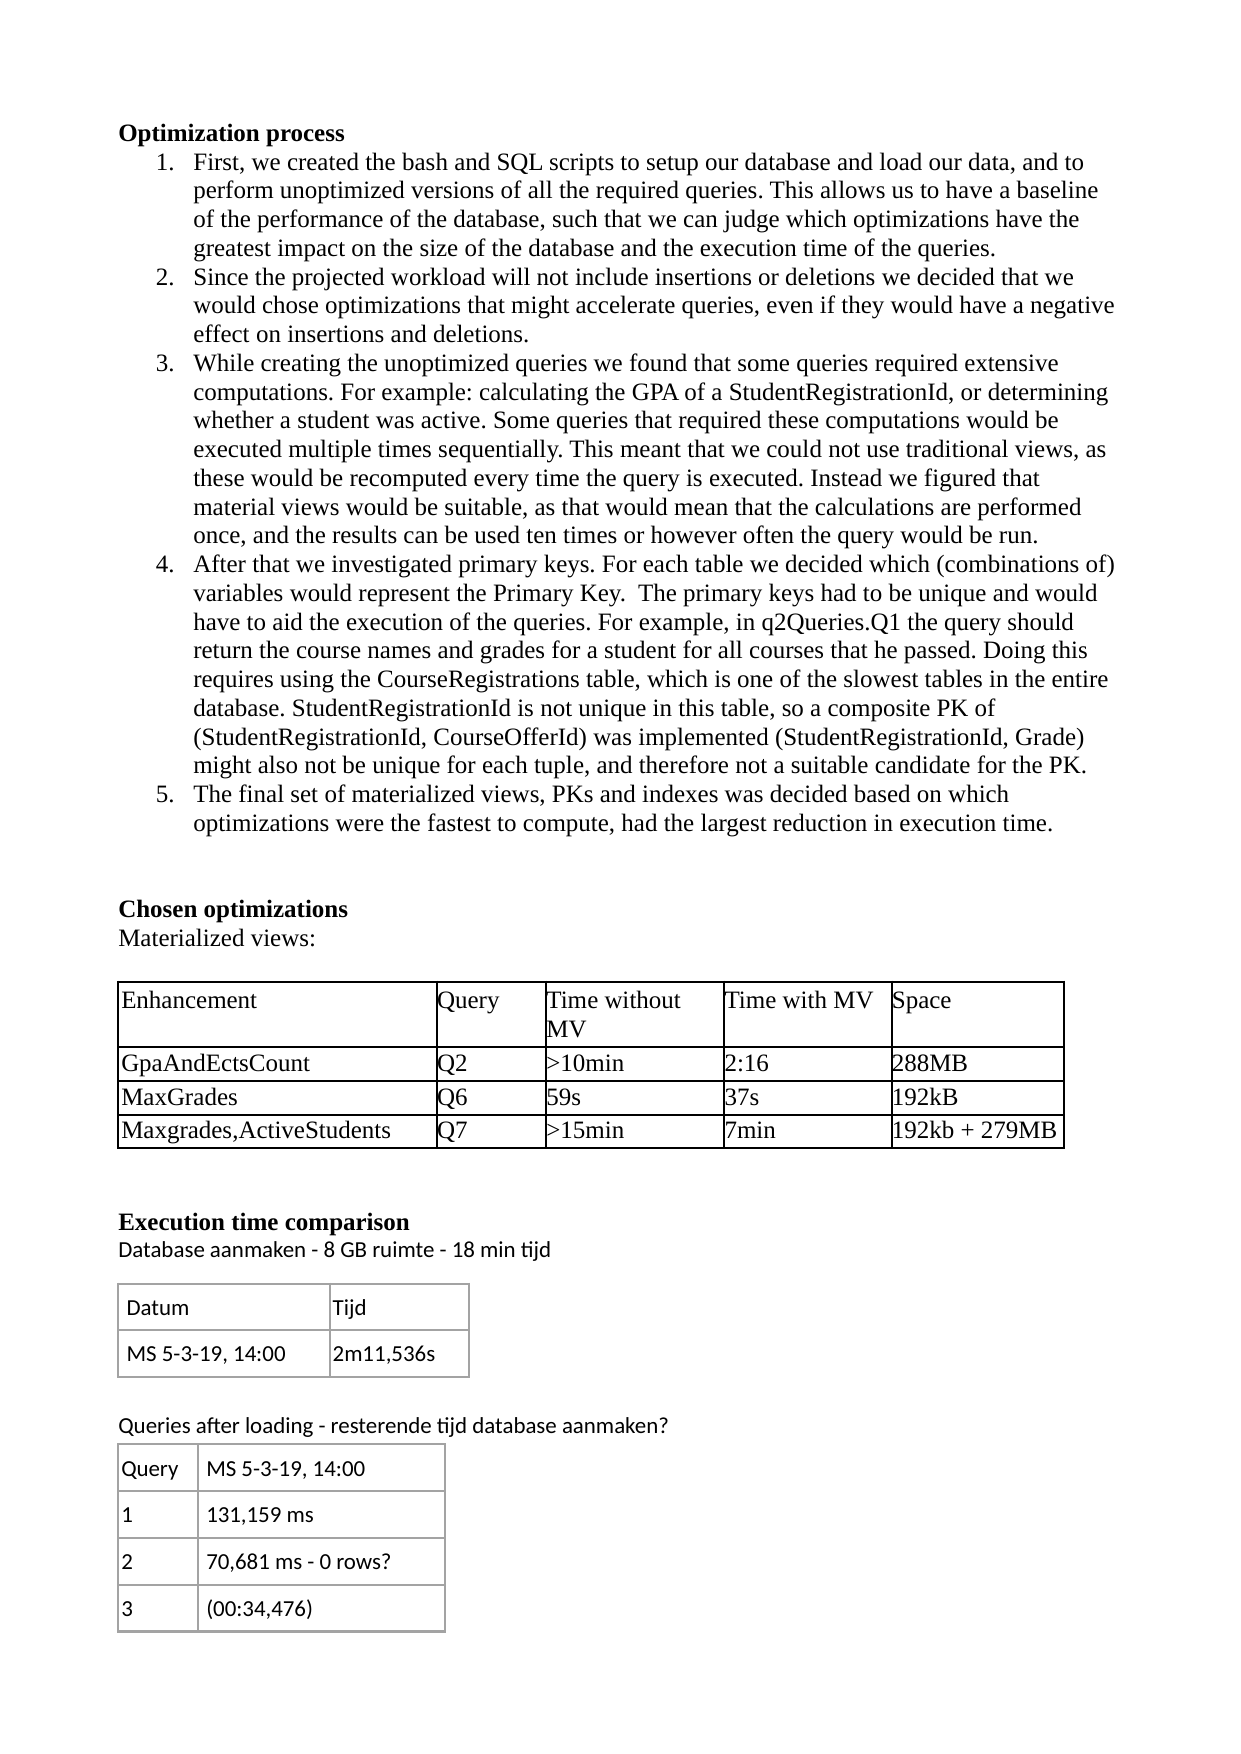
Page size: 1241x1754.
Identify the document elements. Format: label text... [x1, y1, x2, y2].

table_cell 131,159 ms [199, 1492, 444, 1537]
table_cell 1 [119, 1492, 197, 1537]
table_cell >10min [547, 1048, 723, 1080]
table_cell Maxgrades,ActiveStudents [119, 1116, 436, 1147]
table_cell Q7 [438, 1116, 545, 1147]
table_cell (00:34,476) [199, 1586, 444, 1630]
list After that we investigated primary keys. For each table we decided which (combinations of) variables would represent the Primary Key. The primary keys had to be unique and would have to aid the execution of the queries. For example, in q2Queries.Q1 the query should return the course names and grades for a student for all courses that he passed. Doing this requires using the CourseRegistrations table, which is one of the slowest tables in the entire database. StudentRegistrationId is not unique in this table, so a composite PK of (StudentRegistrationId, CourseOfferId) was implemented (StudentRegistrationId, Grade) might also not be unique for each tuple, and therefore not a suitable candidate for the PK. [156, 549, 1122, 779]
text Materialized views: [118, 923, 1122, 952]
table_cell 288MB [893, 1048, 1063, 1080]
table_cell >15min [547, 1116, 723, 1147]
table_header Tijd [331, 1285, 468, 1329]
table_cell 2:16 [725, 1048, 891, 1080]
table_header Time without MV [547, 983, 723, 1046]
table_header Enhancement [119, 983, 436, 1046]
table_header Time with MV [725, 983, 891, 1046]
table_cell 3 [119, 1586, 197, 1630]
text Queries after loading - resterende tijd database aanmaken? [118, 1411, 1122, 1439]
text Optimization process [118, 118, 1122, 147]
list First, we created the bash and SQL scripts to setup our database and load our data, and to perform unoptimized versions of all the required queries. This allows us to have a baseline of the performance of the database, such that we can judge which optimizations have the greatest impact on the size of the database and the execution time of the queries. [156, 147, 1122, 262]
table_cell Q6 [438, 1082, 545, 1113]
list The final set of materialized views, PKs and indexes was decided based on which optimizations were the fastest to compute, had the largest reduction in execution time. [156, 779, 1122, 837]
text Chosen optimizations [118, 894, 1122, 923]
table_cell Q2 [438, 1048, 545, 1080]
table_header Query [119, 1445, 197, 1490]
text Execution time comparison [118, 1207, 1122, 1236]
table_cell 37s [725, 1082, 891, 1113]
table_cell 192kB [893, 1082, 1063, 1113]
table_cell 192kb + 279MB [893, 1116, 1063, 1147]
table_header MS 5-3-19, 14:00 [199, 1445, 444, 1490]
list Since the projected workload will not include insertions or deletions we decided that we would chose optimizations that might accelerate queries, even if they would have a negative effect on insertions and deletions. [156, 262, 1122, 348]
list While creating the unoptimized queries we found that some queries required extensive computations. For example: calculating the GPA of a StudentRegistrationId, or determining whether a student was active. Some queries that required these computations would be executed multiple times sequentially. This meant that we could not use traditional views, as these would be recomputed every time the query is executed. Instead we figured that material views would be suitable, as that would mean that the calculations are performed once, and the results can be used ten times or however often the query would be run. [156, 348, 1122, 549]
table_cell 2m11,536s [331, 1331, 468, 1376]
table_header Datum [119, 1285, 329, 1329]
table_header Space [893, 983, 1063, 1046]
table_cell 2 [119, 1539, 197, 1583]
table_cell MS 5-3-19, 14:00 [119, 1331, 329, 1376]
text Database aanmaken - 8 GB ruimte - 18 min tijd [118, 1236, 1122, 1264]
table_cell GpaAndEctsCount [119, 1048, 436, 1080]
table_cell 59s [547, 1082, 723, 1113]
table_header Query [438, 983, 545, 1046]
table_cell 7min [725, 1116, 891, 1147]
table_cell 70,681 ms - 0 rows? [199, 1539, 444, 1583]
table_cell MaxGrades [119, 1082, 436, 1113]
